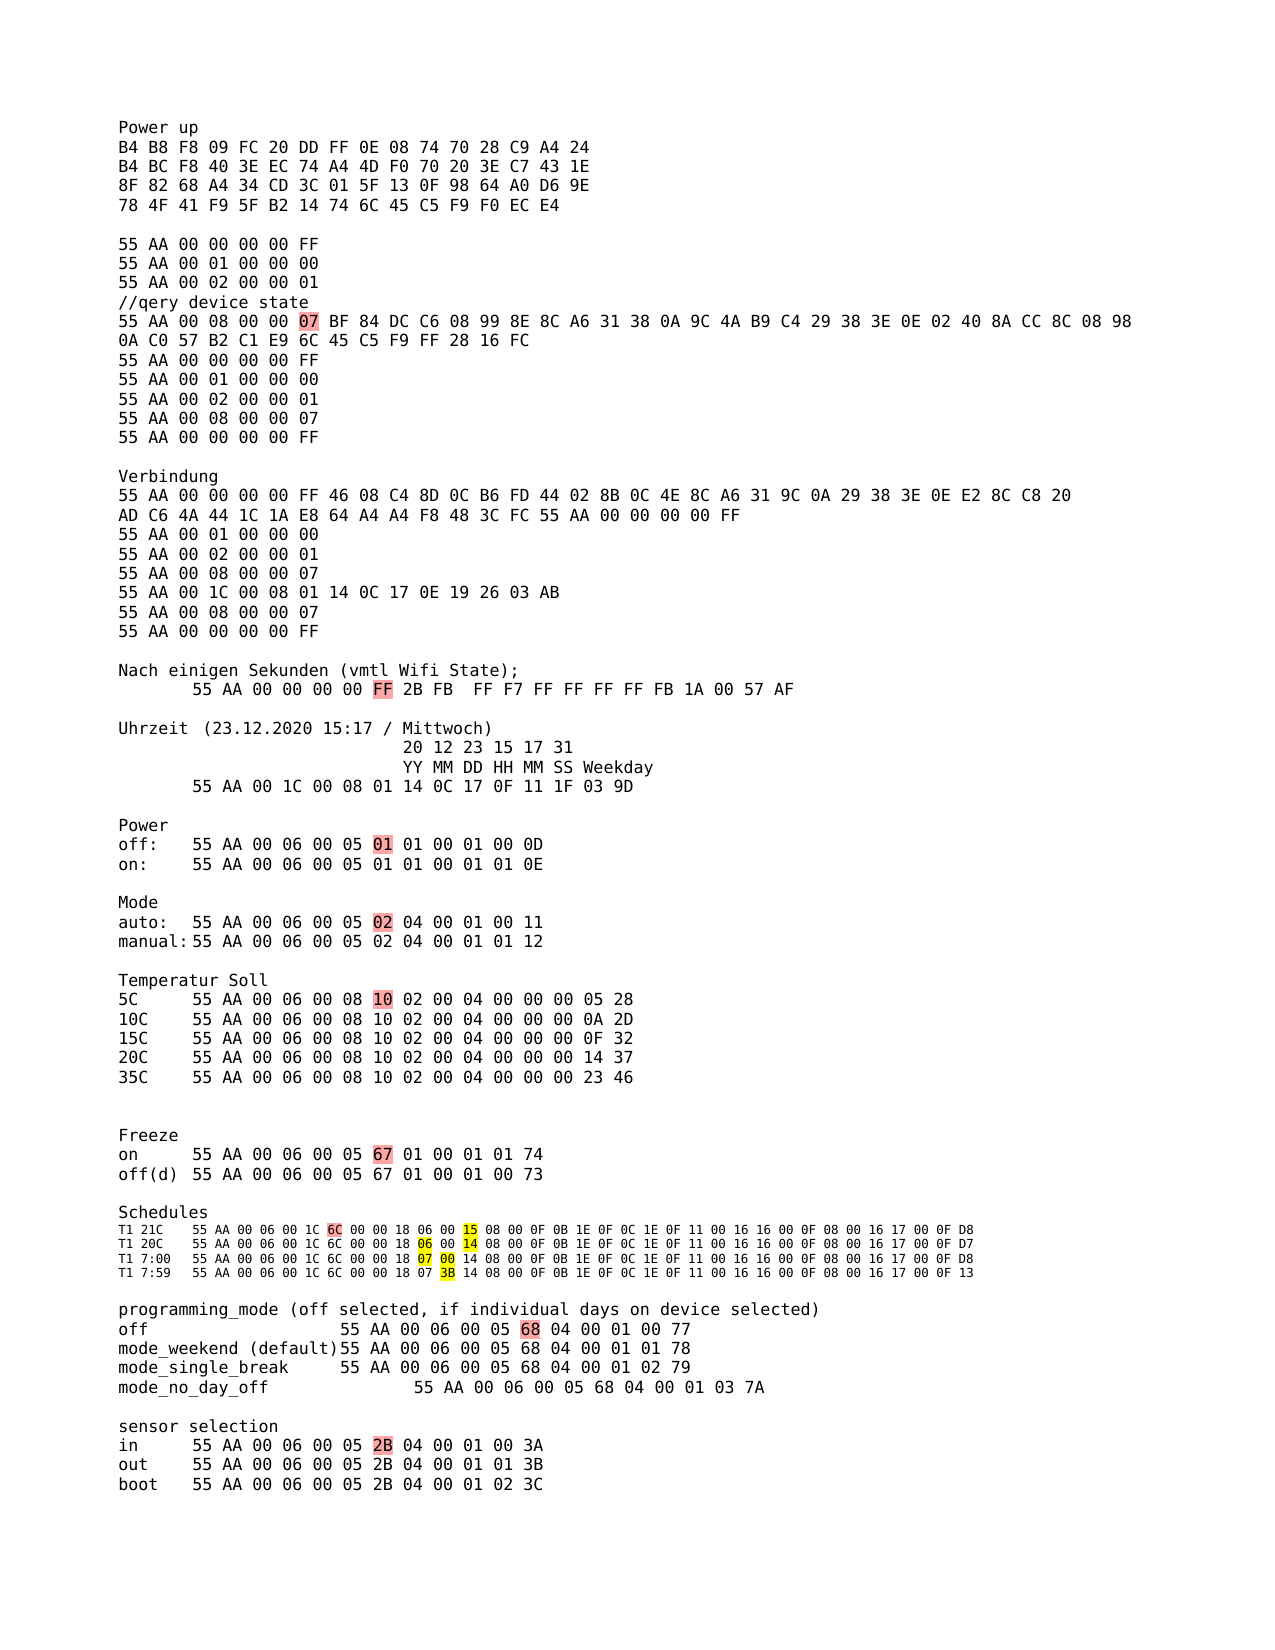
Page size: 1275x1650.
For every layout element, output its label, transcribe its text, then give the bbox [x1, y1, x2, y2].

text 20C 55 AA 00 06 00 08 10 02 00 04 00 00 00 14 37 [118, 1048, 1157, 1067]
text programming_mode (off selected, if individual days on device selected) [118, 1300, 1157, 1319]
text AD C6 4A 44 1C 1A E8 64 A4 A4 F8 48 3C FC 55 AA 00 00 00 00 FF [118, 506, 1157, 525]
text off 55 AA 00 06 00 05 68 04 00 01 00 77 [118, 1319, 1157, 1339]
text YY MM DD HH MM SS Weekday [118, 757, 1157, 777]
text sensor selection [118, 1416, 1157, 1436]
text Power [118, 816, 1157, 835]
text Nach einigen Sekunden (vmtl Wifi State); [118, 661, 1157, 680]
text Schedules [118, 1203, 1157, 1222]
text in 55 AA 00 06 00 05 2B 04 00 01 00 3A [118, 1436, 1157, 1455]
text Mode [118, 893, 1157, 912]
text 55 AA 00 01 00 00 00 [118, 254, 1157, 273]
text 55 AA 00 01 00 00 00 [118, 525, 1157, 544]
text //qery device state [118, 292, 1157, 312]
text Uhrzeit (23.12.2020 15:17 / Mittwoch) [118, 719, 1157, 738]
text 55 AA 00 08 00 00 07 [118, 602, 1157, 622]
text T1 21C 55 AA 00 06 00 1C 6C 00 00 18 06 00 15 08 00 0F 0B 1E 0F 0C 1E 0F 11 00 16 16 00 0F 08 00 16 17 00 0F D8 [118, 1222, 1157, 1237]
text 55 AA 00 00 00 00 FF [118, 622, 1157, 641]
text T1 20C 55 AA 00 06 00 1C 6C 00 00 18 06 00 14 08 00 0F 0B 1E 0F 0C 1E 0F 11 00 16 16 00 0F 08 00 16 17 00 0F D7 [118, 1237, 1157, 1252]
text 5C 55 AA 00 06 00 08 10 02 00 04 00 00 00 05 28 [118, 990, 1157, 1009]
text 55 AA 00 00 00 00 FF [118, 428, 1157, 447]
text 55 AA 00 02 00 00 01 [118, 544, 1157, 564]
text 78 4F 41 F9 5F B2 14 74 6C 45 C5 F9 F0 EC E4 [118, 196, 1157, 215]
text 55 AA 00 02 00 00 01 [118, 389, 1157, 409]
text 20 12 23 15 17 31 [118, 738, 1157, 757]
text Freeze [118, 1126, 1157, 1145]
text 35C 55 AA 00 06 00 08 10 02 00 04 00 00 00 23 46 [118, 1067, 1157, 1087]
text Power up [118, 118, 1157, 137]
text 55 AA 00 08 00 00 07 [118, 564, 1157, 583]
text on 55 AA 00 06 00 05 67 01 00 01 01 74 [118, 1145, 1157, 1164]
text 55 AA 00 02 00 00 01 [118, 273, 1157, 292]
text auto: 55 AA 00 06 00 05 02 04 00 01 00 11 [118, 912, 1157, 932]
text out 55 AA 00 06 00 05 2B 04 00 01 01 3B [118, 1455, 1157, 1474]
text 55 AA 00 08 00 00 07 BF 84 DC C6 08 99 8E 8C A6 31 38 0A 9C 4A B9 C4 29 38 3E 0E 02 40 8A CC 8C 08 98 0A C0 57 B2 C1 E9 6C 45 C5 F9 FF 28 16 FC [118, 312, 1157, 351]
text manual: 55 AA 00 06 00 05 02 04 00 01 01 12 [118, 932, 1157, 951]
text T1 7:00 55 AA 00 06 00 1C 6C 00 00 18 07 00 14 08 00 0F 0B 1E 0F 0C 1E 0F 11 00 16 16 00 0F 08 00 16 17 00 0F D8 [118, 1252, 1157, 1266]
text B4 B8 F8 09 FC 20 DD FF 0E 08 74 70 28 C9 A4 24 [118, 137, 1157, 157]
text T1 7:59 55 AA 00 06 00 1C 6C 00 00 18 07 3B 14 08 00 0F 0B 1E 0F 0C 1E 0F 11 00 16 16 00 0F 08 00 16 17 00 0F 13 [118, 1266, 1157, 1281]
text boot 55 AA 00 06 00 05 2B 04 00 01 02 3C [118, 1474, 1157, 1494]
text off(d) 55 AA 00 06 00 05 67 01 00 01 00 73 [118, 1164, 1157, 1184]
text Verbindung [118, 467, 1157, 486]
text Temperatur Soll [118, 971, 1157, 990]
text 55 AA 00 1C 00 08 01 14 0C 17 0F 11 1F 03 9D [118, 777, 1157, 796]
text B4 BC F8 40 3E EC 74 A4 4D F0 70 20 3E C7 43 1E [118, 157, 1157, 176]
text 55 AA 00 08 00 00 07 [118, 409, 1157, 428]
text 15C 55 AA 00 06 00 08 10 02 00 04 00 00 00 0F 32 [118, 1029, 1157, 1048]
text 55 AA 00 00 00 00 FF 46 08 C4 8D 0C B6 FD 44 02 8B 0C 4E 8C A6 31 9C 0A 29 38 3E 0E E2 8C C8 20 [118, 486, 1157, 506]
text 55 AA 00 00 00 00 FF 2B FB FF F7 FF FF FF FF FB 1A 00 57 AF [118, 680, 1157, 699]
text mode_no_day_off 55 AA 00 06 00 05 68 04 00 01 03 7A [118, 1378, 1157, 1397]
text off: 55 AA 00 06 00 05 01 01 00 01 00 0D [118, 835, 1157, 854]
text 8F 82 68 A4 34 CD 3C 01 5F 13 0F 98 64 A0 D6 9E [118, 176, 1157, 196]
text mode_weekend (default) 55 AA 00 06 00 05 68 04 00 01 01 78 [118, 1339, 1157, 1358]
text on: 55 AA 00 06 00 05 01 01 00 01 01 0E [118, 854, 1157, 874]
text 10C 55 AA 00 06 00 08 10 02 00 04 00 00 00 0A 2D [118, 1009, 1157, 1029]
text mode_single_break 55 AA 00 06 00 05 68 04 00 01 02 79 [118, 1358, 1157, 1378]
text 55 AA 00 00 00 00 FF [118, 234, 1157, 254]
text 55 AA 00 01 00 00 00 [118, 370, 1157, 389]
text 55 AA 00 00 00 00 FF [118, 351, 1157, 370]
text 55 AA 00 1C 00 08 01 14 0C 17 0E 19 26 03 AB [118, 583, 1157, 602]
